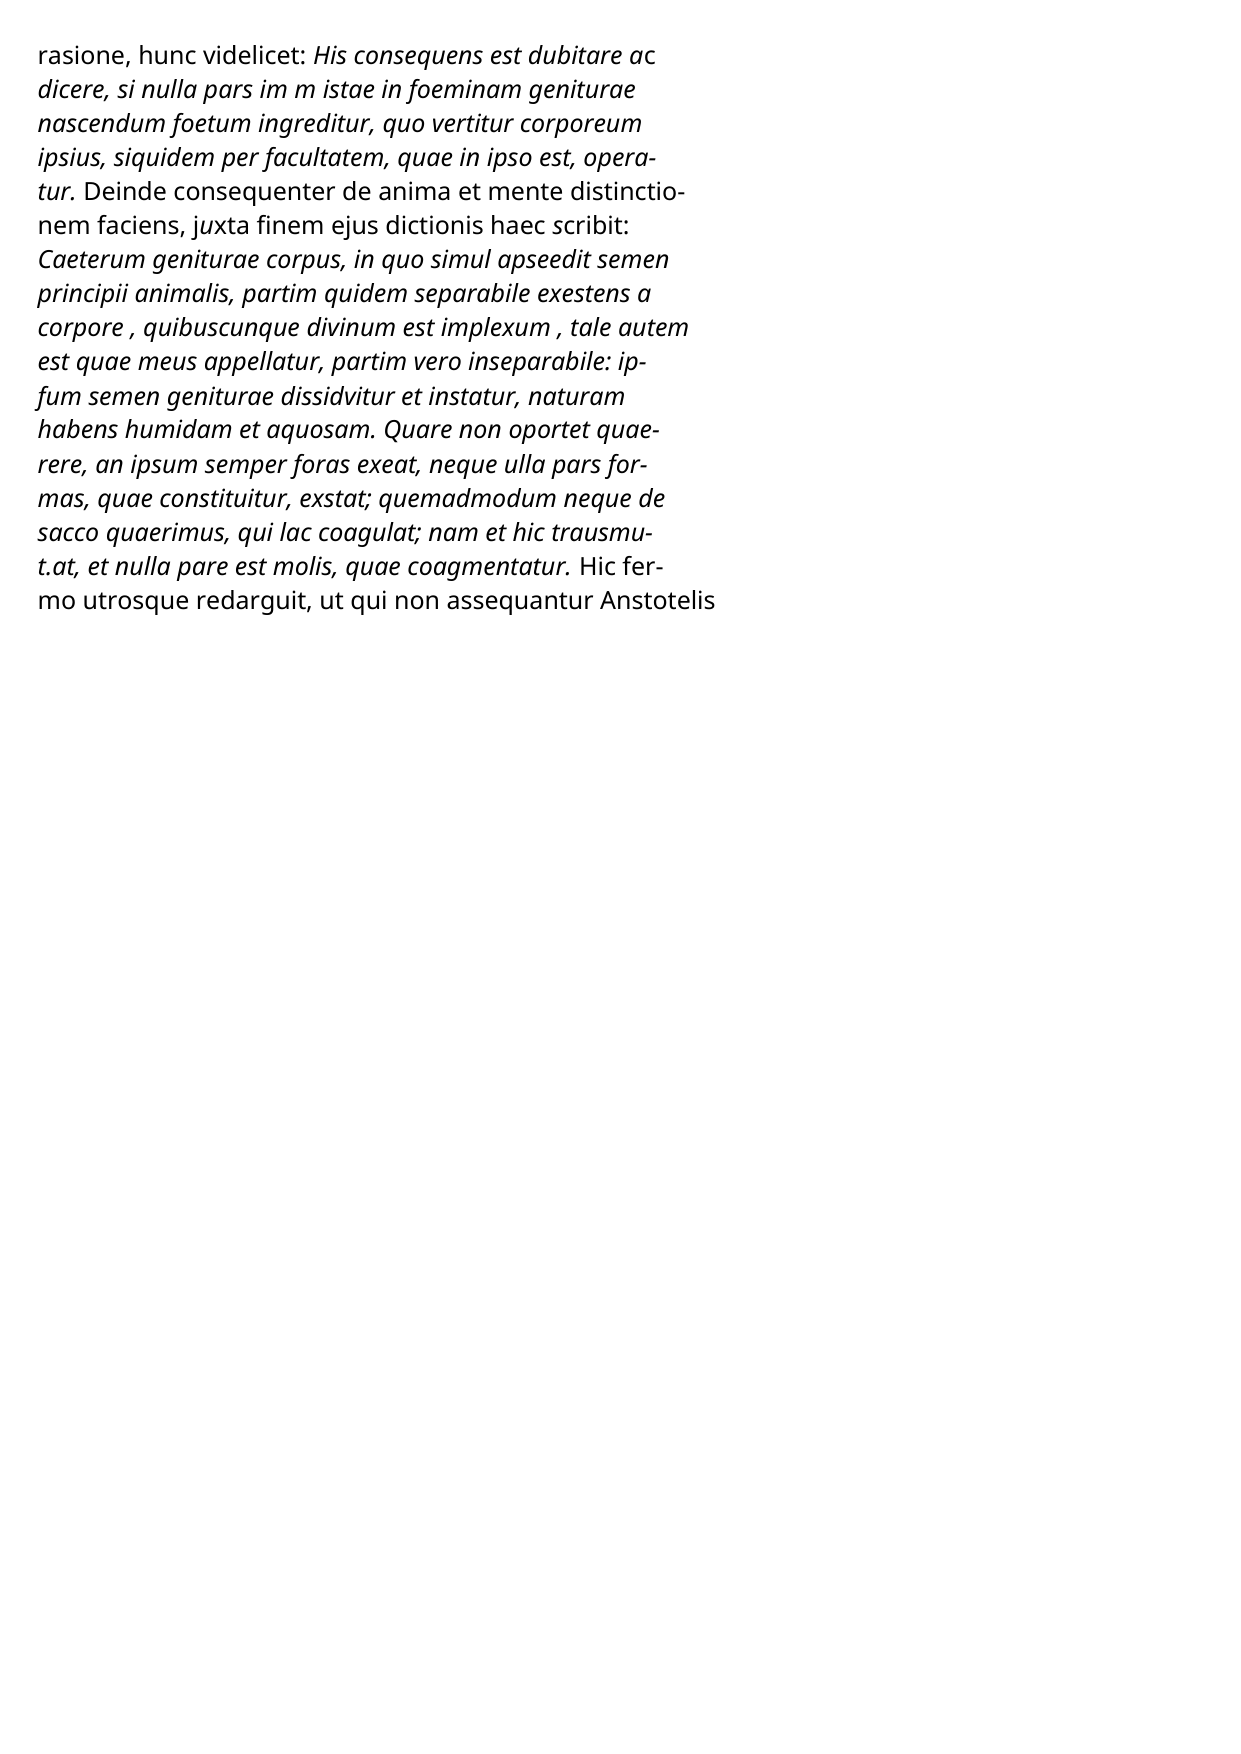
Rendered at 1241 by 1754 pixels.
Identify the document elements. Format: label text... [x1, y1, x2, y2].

text rasione, hunc videlicet: His consequens est dubitare ac dicere, si nulla pars im m istae in foeminam geniturae nascendum foetum ingreditur, quo vertitur corporeum ipsius, siquidem per facultatem, quae in ipso est, opera- tur. Deinde consequenter de anima et mente distinctio- nem faciens, juxta finem ejus dictionis haec scribit: Caeterum geniturae corpus, in quo simul apseedit semen principii animalis, partim quidem separabile exestens a corpore , quibuscunque divinum est implexum , tale autem est quae meus appellatur, partim vero inseparabile: ip- fum semen geniturae dissidvitur et instatur, naturam habens humidam et aquosam. Quare non oportet quae- rere, an ipsum semper foras exeat, neque ulla pars for- mas, quae constituitur, exstat; quemadmodum neque de sacco quaerimus, qui lac coagulat; nam et hic trausmu- t.at, et nulla pare est molis, quae coagmentatur. Hic fer- mo utrosque redarguit, ut qui non assequantur Anstotelis [37, 37, 1203, 617]
